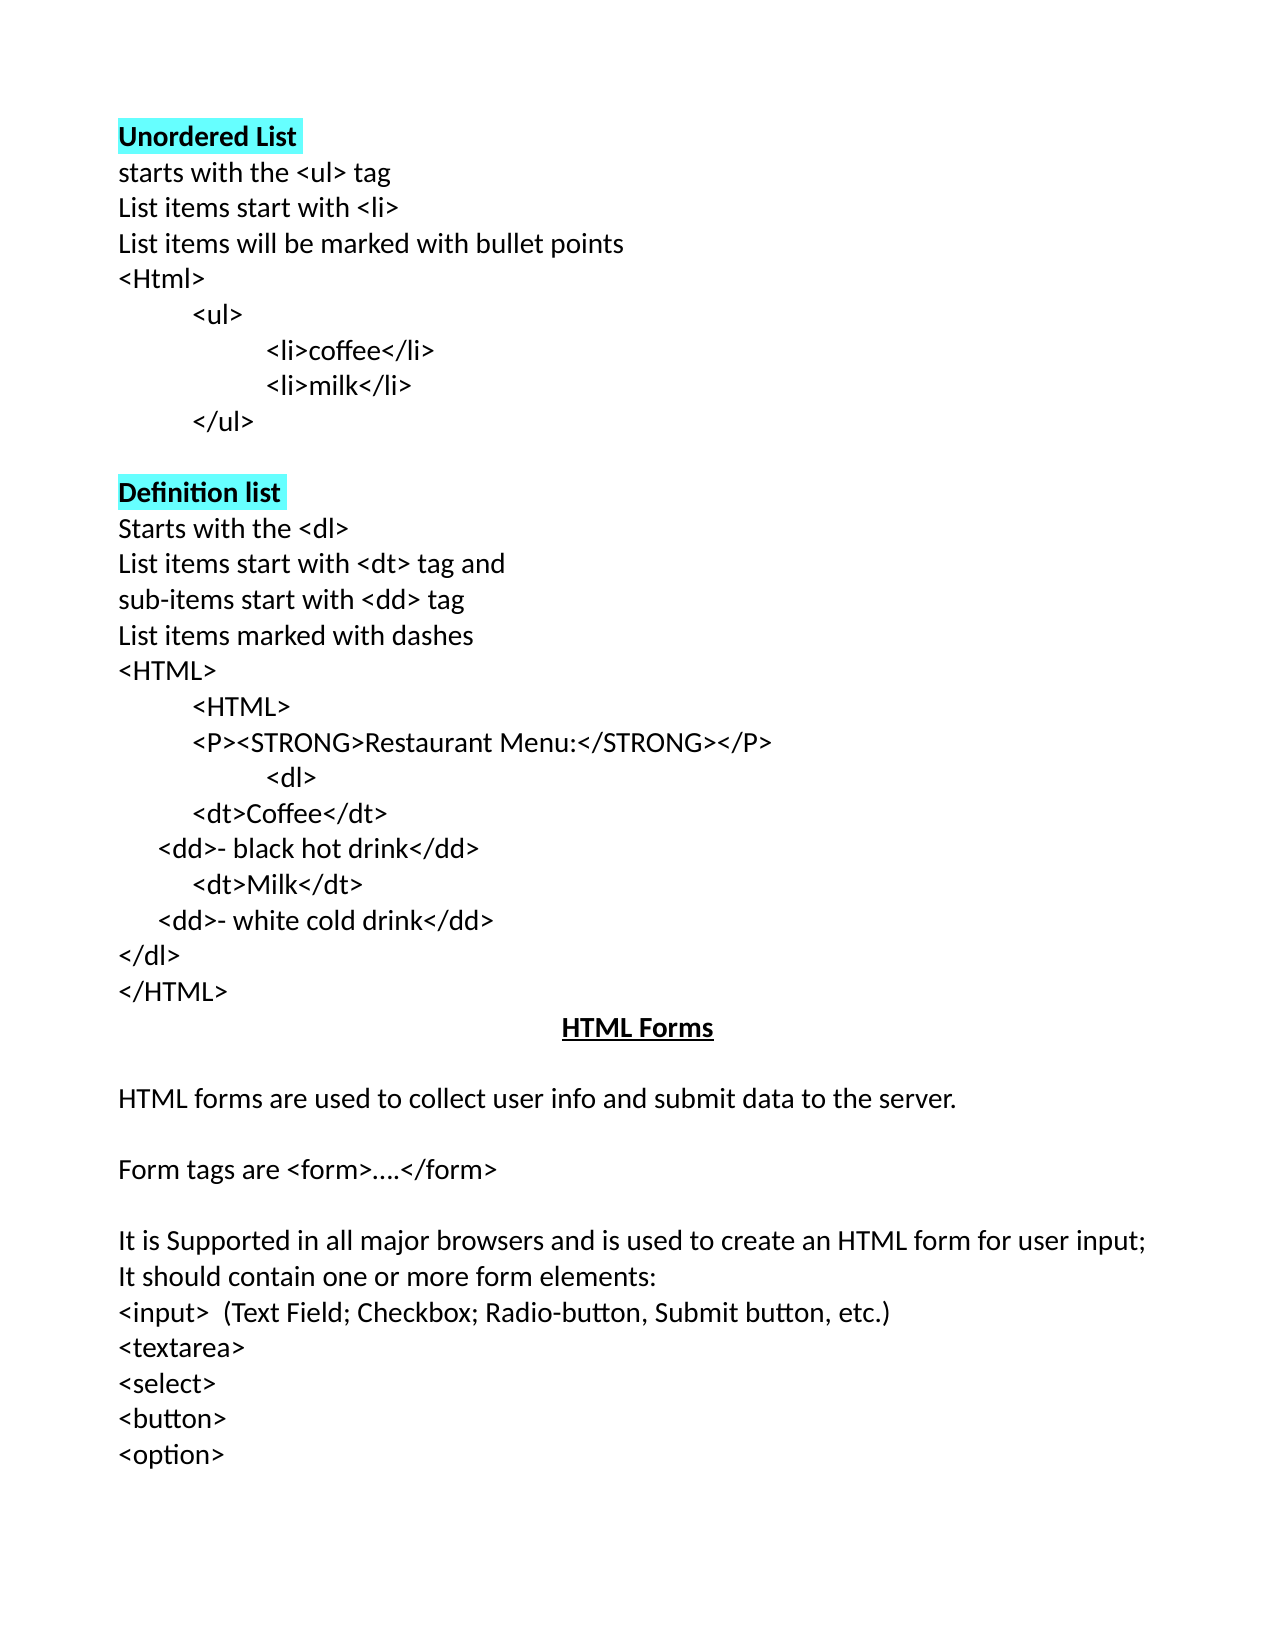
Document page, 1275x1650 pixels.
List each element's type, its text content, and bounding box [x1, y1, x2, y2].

text Starts with the <dl> [118, 510, 1157, 546]
text It is Supported in all major browsers and is used to create an HTML form for user input; [118, 1222, 1157, 1258]
text <select> [118, 1365, 1157, 1401]
text List items start with <li> [118, 189, 1157, 225]
text It should contain one or more form elements: [118, 1258, 1157, 1294]
text <textarea> [118, 1329, 1157, 1365]
text <dt>Milk</dt> [118, 866, 1157, 902]
text <option> [118, 1436, 1157, 1472]
text <ul> [118, 296, 1157, 332]
text <li>coffee</li> [118, 332, 1157, 367]
text Unordered List [118, 118, 1157, 154]
text </HTML> [118, 973, 1157, 1009]
text List items will be marked with bullet points [118, 225, 1157, 261]
text Form tags are <form>….</form> [118, 1151, 1157, 1187]
text </dl> [118, 937, 1157, 973]
text <dt>Coffee</dt> [118, 795, 1157, 831]
text <HTML> [118, 688, 1157, 724]
text HTML Forms [118, 1009, 1157, 1044]
text <button> [118, 1401, 1157, 1436]
text HTML forms are used to collect user info and submit data to the server. [118, 1080, 1157, 1116]
text starts with the <ul> tag [118, 154, 1157, 189]
text List items marked with dashes [118, 617, 1157, 652]
text <li>milk</li> [118, 367, 1157, 403]
text <dl> [118, 759, 1157, 795]
text List items start with <dt> tag and [118, 546, 1157, 581]
text sub-items start with <dd> tag [118, 581, 1157, 617]
text <HTML> [118, 652, 1157, 688]
text <P><STRONG>Restaurant Menu:</STRONG></P> [118, 724, 1157, 759]
text <Html> [118, 261, 1157, 296]
text </ul> [118, 403, 1157, 439]
text Definition list [118, 474, 1157, 510]
text <dd>- white cold drink</dd> [118, 902, 1157, 937]
text <input> (Text Field; Checkbox; Radio-button, Submit button, etc.) [118, 1294, 1157, 1329]
text <dd>- black hot drink</dd> [118, 831, 1157, 866]
